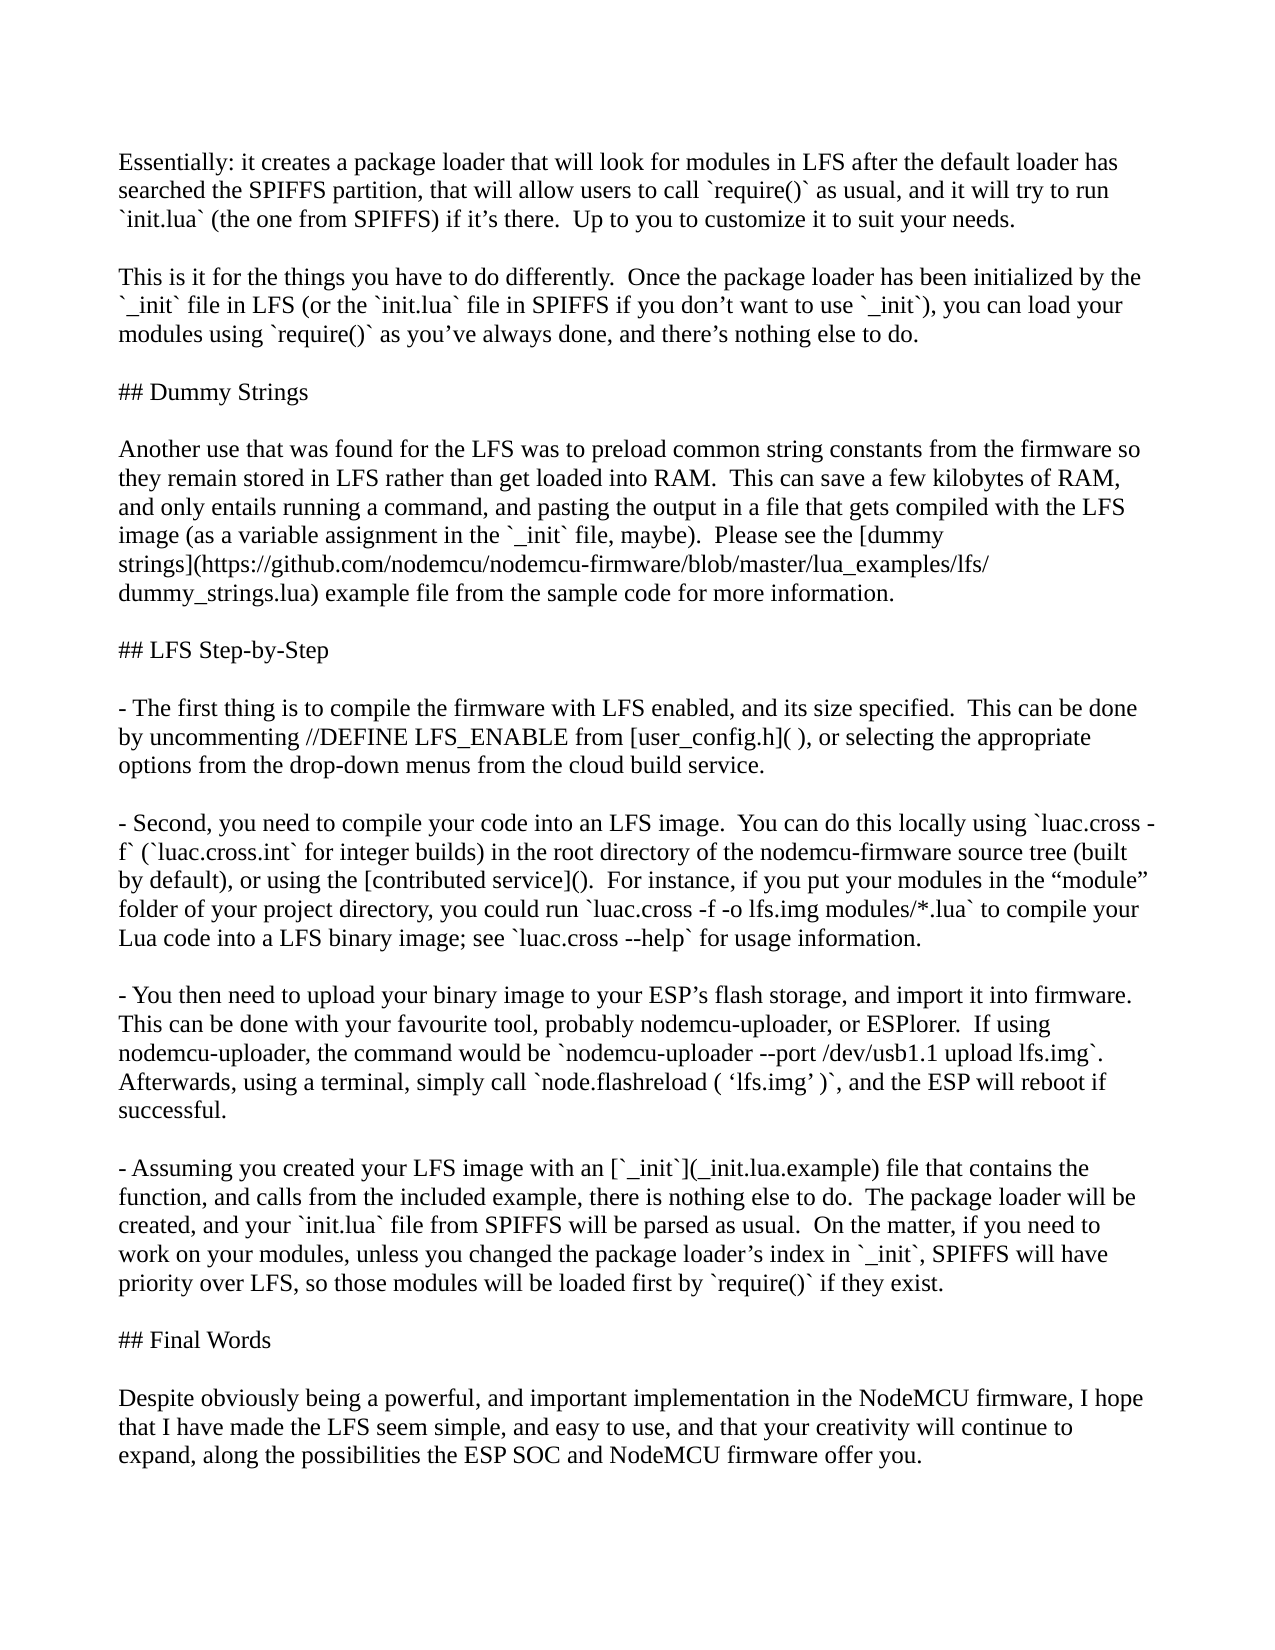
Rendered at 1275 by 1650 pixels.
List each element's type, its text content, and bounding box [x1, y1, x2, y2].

text - You then need to upload your binary image to your ESP’s flash storage, and import it into firmware. This can be done with your favourite tool, probably nodemcu-uploader, or ESPlorer. If using nodemcu-uploader, the command would be `nodemcu-uploader --port /dev/usb1.1 upload lfs.img`. Afterwards, using a terminal, simply call `node.flashreload ( ‘lfs.img’ )`, and the ESP will reboot if successful. [118, 981, 1157, 1124]
text - The first thing is to compile the firmware with LFS enabled, and its size specified. This can be done by uncommenting //DEFINE LFS_ENABLE from [user_config.h]( ), or selecting the appropriate options from the drop-down menus from the cloud build service. [118, 693, 1157, 779]
text ## Final Words [118, 1326, 1157, 1354]
text Essentially: it creates a package loader that will look for modules in LFS after the default loader has searched the SPIFFS partition, that will allow users to call `require()` as usual, and it will try to run `init.lua` (the one from SPIFFS) if it’s there. Up to you to customize it to suit your needs. [118, 147, 1157, 233]
text - Assuming you created your LFS image with an [`_init`](_init.lua.example) file that contains the function, and calls from the included example, there is nothing else to do. The package loader will be created, and your `init.lua` file from SPIFFS will be parsed as usual. On the matter, if you need to work on your modules, unless you changed the package loader’s index in `_init`, SPIFFS will have priority over LFS, so those modules will be loaded first by `require()` if they exist. [118, 1153, 1157, 1297]
text Another use that was found for the LFS was to preload common string constants from the firmware so they remain stored in LFS rather than get loaded into RAM. This can save a few kilobytes of RAM, and only entails running a command, and pasting the output in a file that gets compiled with the LFS image (as a variable assignment in the `_init` file, maybe). Please see the [dummy strings](https://github.com/nodemcu/nodemcu-firmware/blob/master/lua_examples/lfs/dummy_strings.lua) example file from the sample code for more information. ## LFS Step-by-Step [118, 434, 1157, 664]
text ## Dummy Strings [118, 377, 1157, 406]
text - Second, you need to compile your code into an LFS image. You can do this locally using `luac.cross -f` (`luac.cross.int` for integer builds) in the root directory of the nodemcu-firmware source tree (built by default), or using the [contributed service](). For instance, if you put your modules in the “module” folder of your project directory, you could run `luac.cross -f -o lfs.img modules/*.lua` to compile your Lua code into a LFS binary image; see `luac.cross --help` for usage information. [118, 808, 1157, 952]
text Despite obviously being a powerful, and important implementation in the NodeMCU firmware, I hope that I have made the LFS seem simple, and easy to use, and that your creativity will continue to expand, along the possibilities the ESP SOC and NodeMCU firmware offer you. [118, 1383, 1157, 1469]
text This is it for the things you have to do differently. Once the package loader has been initialized by the `_init` file in LFS (or the `init.lua` file in SPIFFS if you don’t want to use `_init`), you can load your modules using `require()` as you’ve always done, and there’s nothing else to do. [118, 262, 1157, 348]
